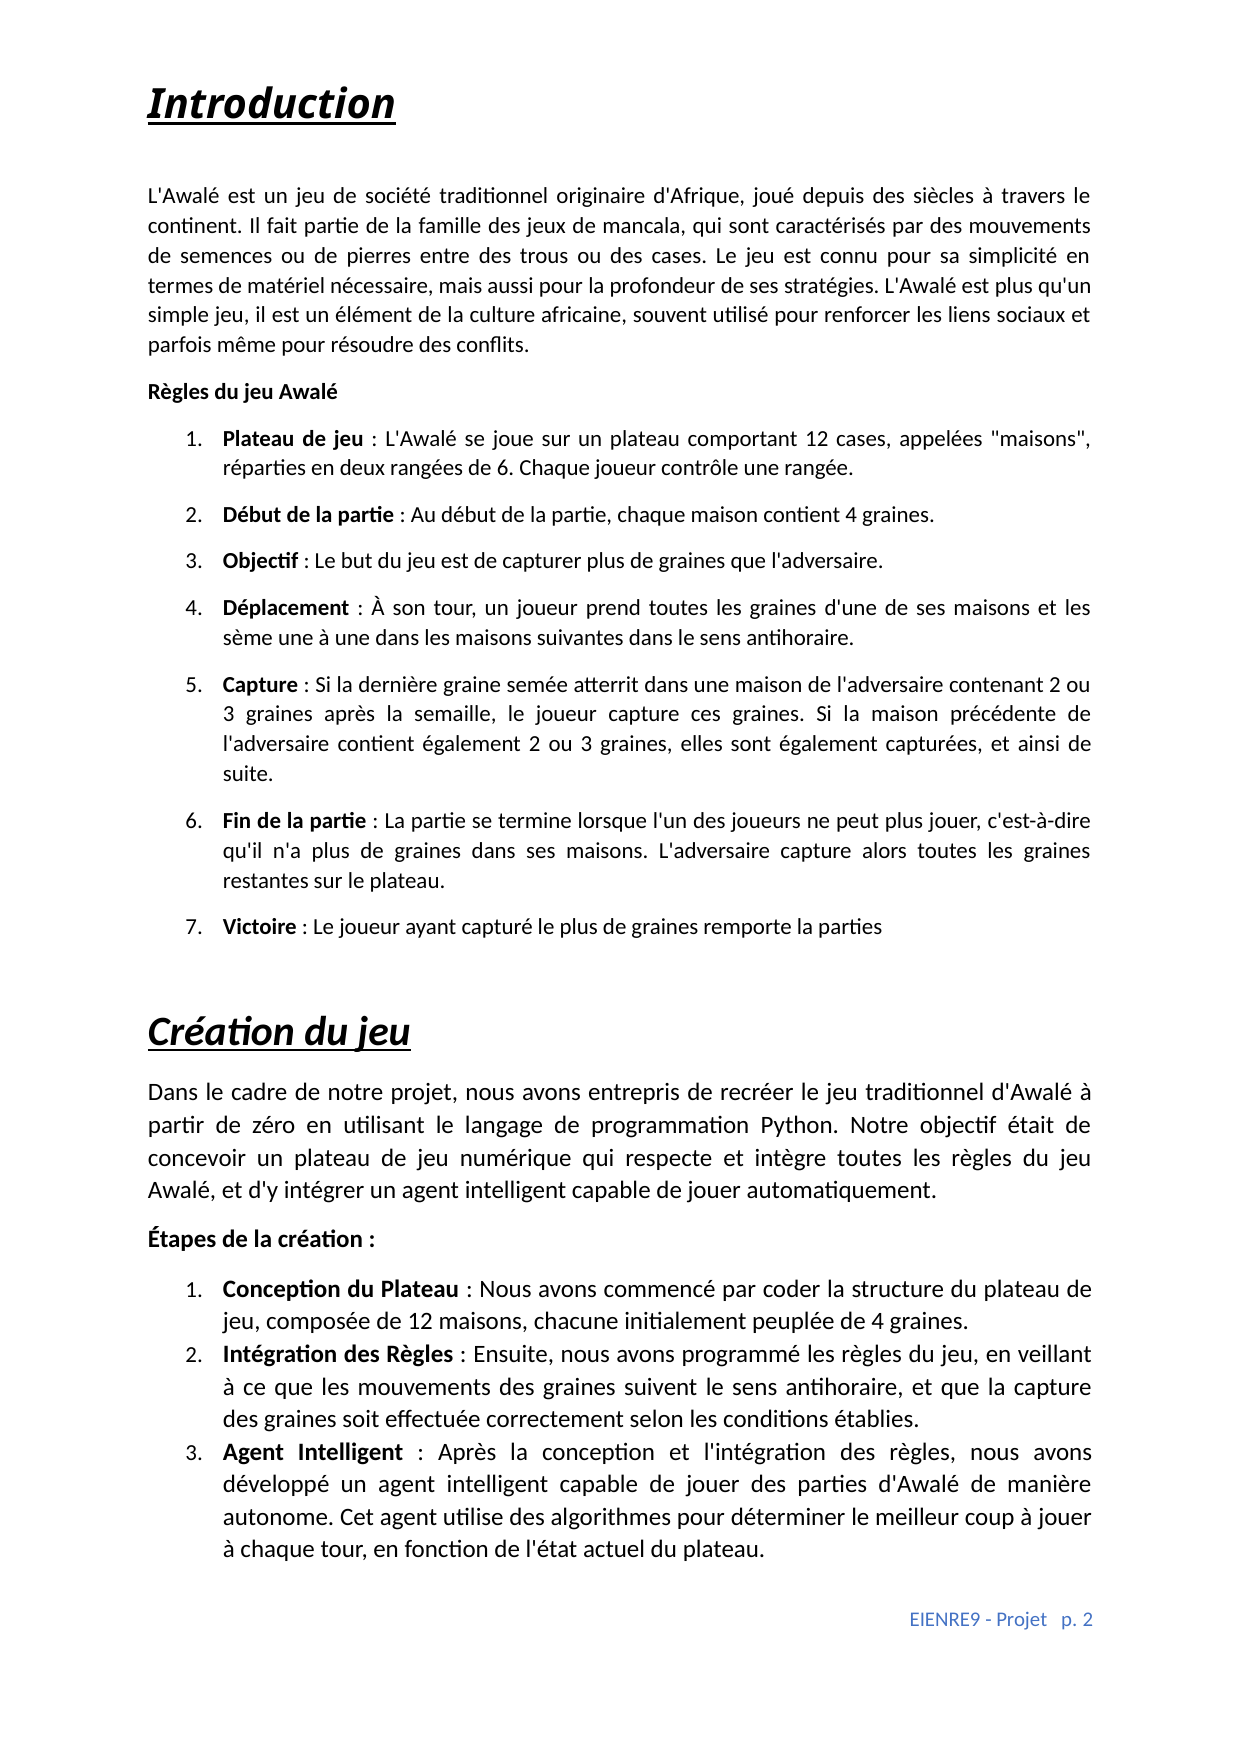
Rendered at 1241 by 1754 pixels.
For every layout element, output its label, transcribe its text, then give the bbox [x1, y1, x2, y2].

list Début de la partie : Au début de la partie, chaque maison contient 4 graines. [185, 500, 1093, 528]
text Règles du jeu Awalé [148, 377, 1093, 405]
text Étapes de la création : [148, 1223, 1093, 1254]
list Capture : Si la dernière graine semée atterrit dans une maison de l'adversaire contenant 2 ou 3 graines après la semaille, le joueur capture ces graines. Si la maison précédente de l'adversaire contient également 2 ou 3 graines, elles sont également capturées, et ainsi de suite. [185, 670, 1093, 787]
list Agent Intelligent : Après la conception et l'intégration des règles, nous avons développé un agent intelligent capable de jouer des parties d'Awalé de manière autonome. Cet agent utilise des algorithmes pour déterminer le meilleur coup à jouer à chaque tour, en fonction de l'état actuel du plateau. [185, 1436, 1093, 1564]
text Création du jeu [148, 1005, 1093, 1056]
list Conception du Plateau : Nous avons commencé par coder la structure du plateau de jeu, composée de 12 maisons, chacune initialement peuplée de 4 graines. [185, 1273, 1093, 1336]
list Fin de la partie : La partie se termine lorsque l'un des joueurs ne peut plus jouer, c'est-à-dire qu'il n'a plus de graines dans ses maisons. L'adversaire capture alors toutes les graines restantes sur le plateau. [185, 806, 1093, 894]
subtitle Introduction [148, 74, 1093, 131]
text Dans le cadre de notre projet, nous avons entrepris de recréer le jeu traditionnel d'Awalé à partir de zéro en utilisant le langage de programmation Python. Notre objectif était de concevoir un plateau de jeu numérique qui respecte et intègre toutes les règles du jeu Awalé, et d'y intégrer un agent intelligent capable de jouer automatiquement. [148, 1076, 1093, 1205]
text L'Awalé est un jeu de société traditionnel originaire d'Afrique, joué depuis des siècles à travers le continent. Il fait partie de la famille des jeux de mancala, qui sont caractérisés par des mouvements de semences ou de pierres entre des trous ou des cases. Le jeu est connu pour sa simplicité en termes de matériel nécessaire, mais aussi pour la profondeur de ses stratégies. L'Awalé est plus qu'un simple jeu, il est un élément de la culture africaine, souvent utilisé pour renforcer les liens sociaux et parfois même pour résoudre des conflits. [148, 181, 1093, 358]
list Déplacement : À son tour, un joueur prend toutes les graines d'une de ses maisons et les sème une à une dans les maisons suivantes dans le sens antihoraire. [185, 593, 1093, 651]
list Victoire : Le joueur ayant capturé le plus de graines remporte la parties [185, 912, 1093, 940]
list Plateau de jeu : L'Awalé se joue sur un plateau comportant 12 cases, appelées "maisons", réparties en deux rangées de 6. Chaque joueur contrôle une rangée. [185, 424, 1093, 482]
list Objectif : Le but du jeu est de capturer plus de graines que l'adversaire. [185, 547, 1093, 575]
list Intégration des Règles : Ensuite, nous avons programmé les règles du jeu, en veillant à ce que les mouvements des graines suivent le sens antihoraire, et que la capture des graines soit effectuée correctement selon les conditions établies. [185, 1338, 1093, 1434]
